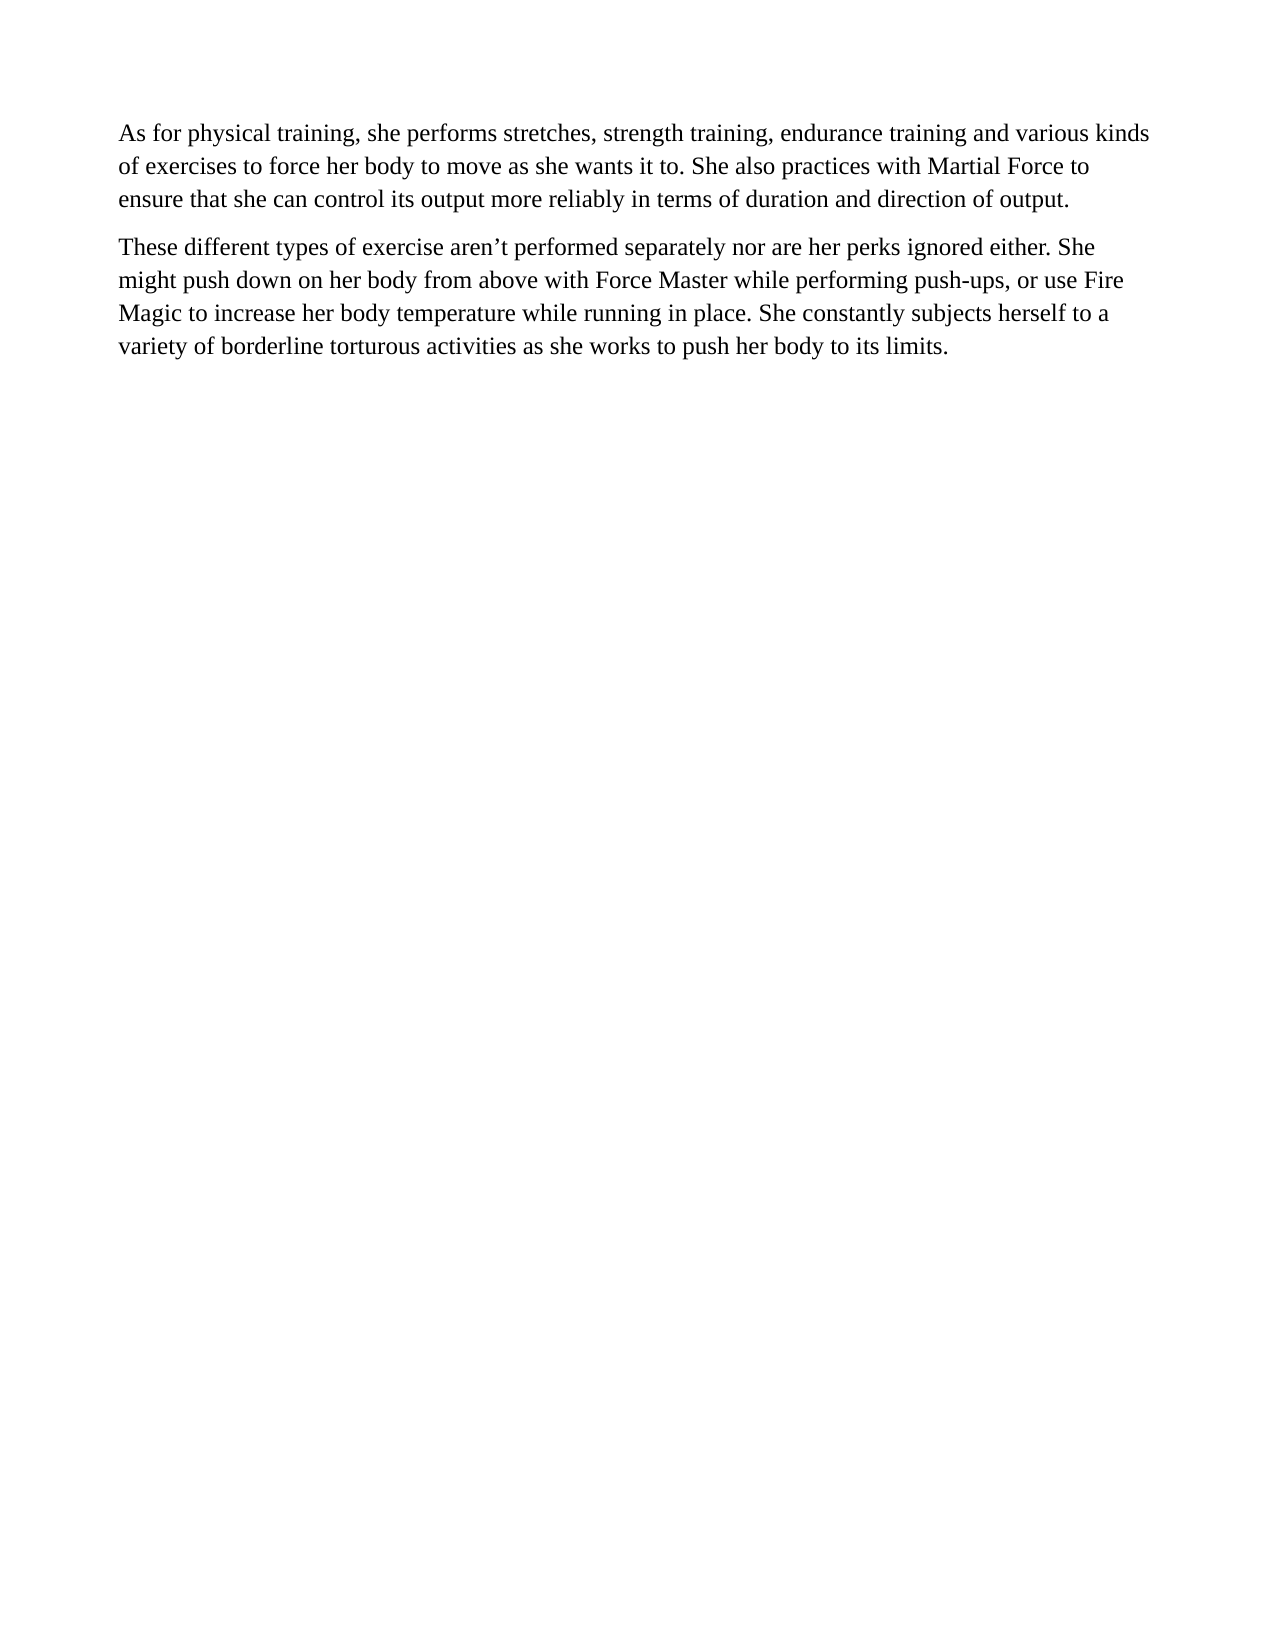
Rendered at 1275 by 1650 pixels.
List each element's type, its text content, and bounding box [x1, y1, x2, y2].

text As for physical training, she performs stretches, strength training, endurance training and various kinds of exercises to force her body to move as she wants it to. She also practices with Martial Force to ensure that she can control its output more reliably in terms of duration and direction of output. [118, 118, 1157, 213]
text These different types of exercise aren’t performed separately nor are her perks ignored either. She might push down on her body from above with Force Master while performing push-ups, or use Fire Magic to increase her body temperature while running in place. She constantly subjects herself to a variety of borderline torturous activities as she works to push her body to its limits. [118, 232, 1157, 359]
